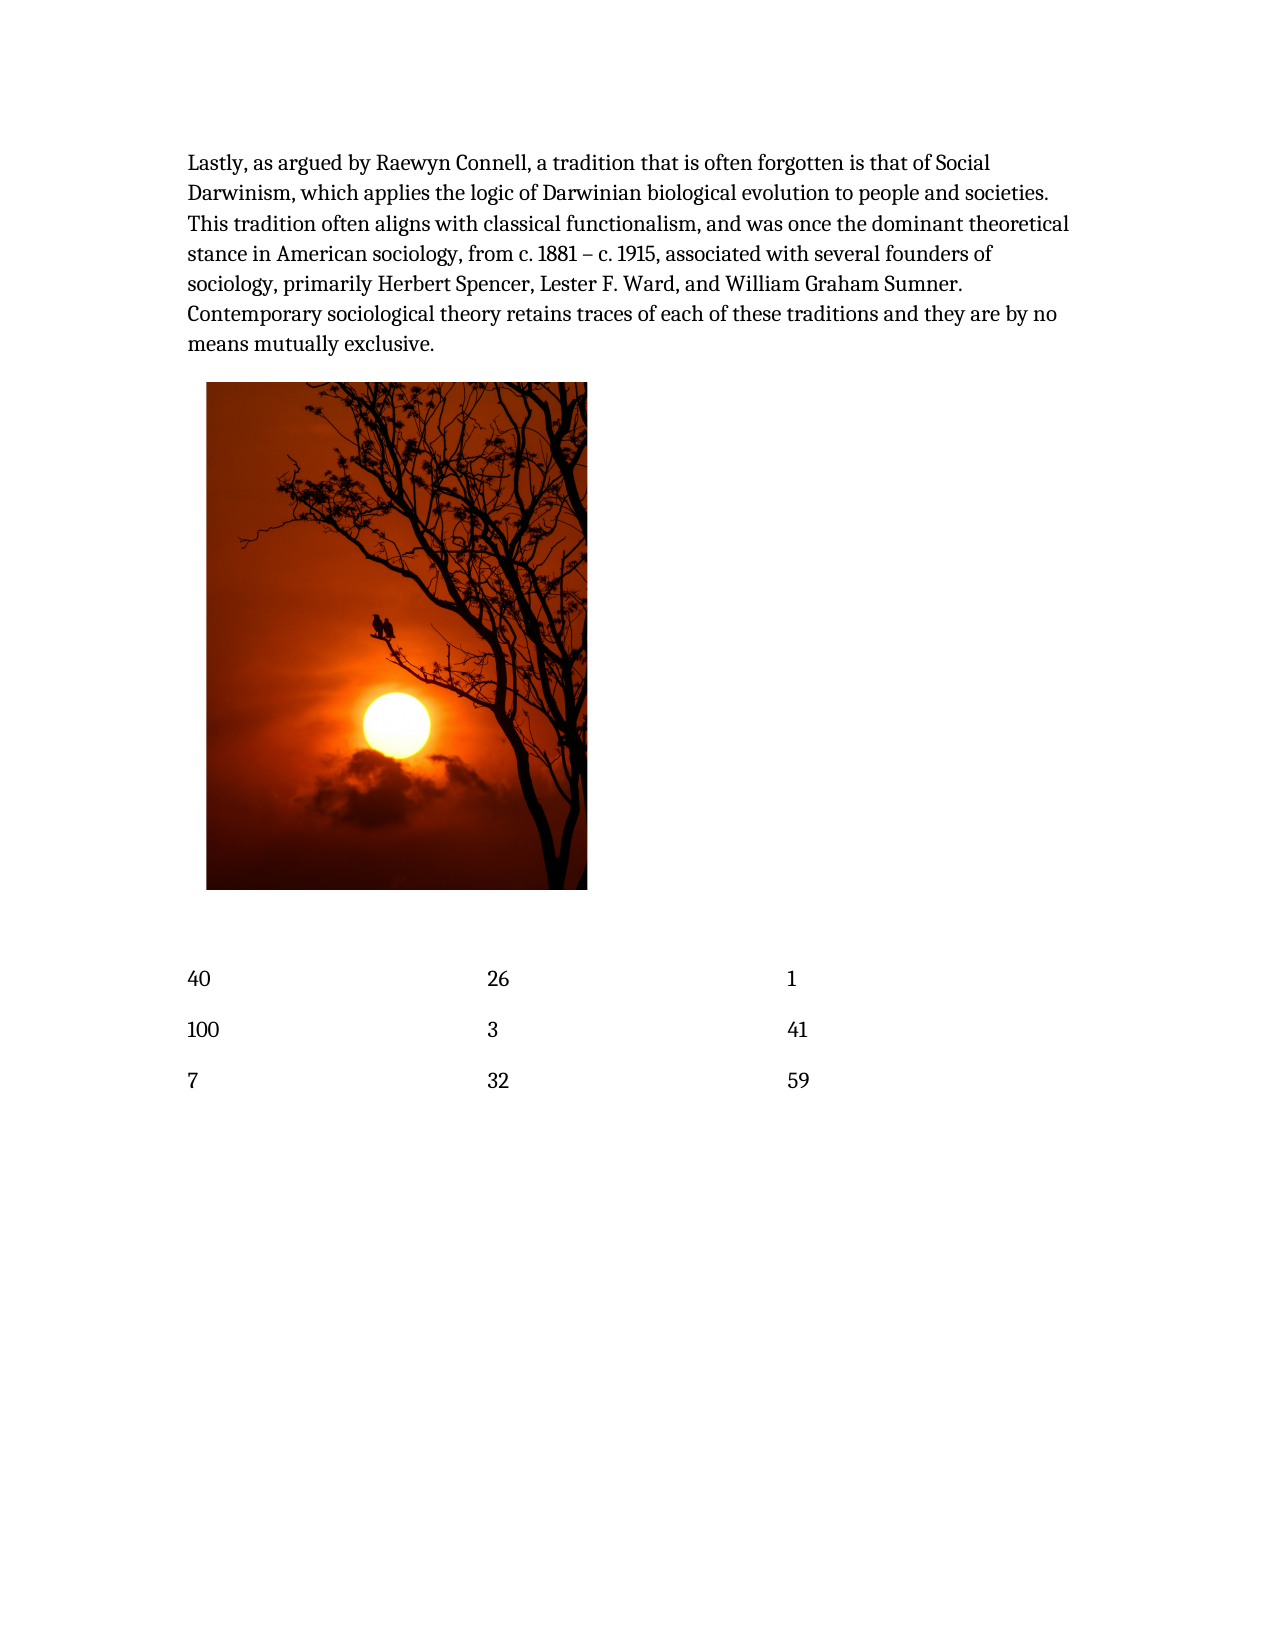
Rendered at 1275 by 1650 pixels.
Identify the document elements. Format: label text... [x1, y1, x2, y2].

table_cell 7 [176, 1068, 476, 1119]
table_header 26 [476, 966, 776, 1017]
text Lastly, as argued by Raewyn Connell, a tradition that is often forgotten is that of Social Darwinism, which applies the logic of Darwinian biological evolution to people and societies. This tradition often aligns with classical functionalism, and was once the dominant theoretical stance in American sociology, from c. 1881 – c. 1915, associated with several founders of sociology, primarily Herbert Spencer, Lester F. Ward, and William Graham Sumner. Contemporary sociological theory retains traces of each of these traditions and they are by no means mutually exclusive. [187, 150, 1087, 358]
table_cell 100 [176, 1017, 476, 1068]
table_cell 32 [476, 1068, 776, 1119]
table_cell 41 [776, 1017, 1076, 1068]
table_cell 3 [476, 1017, 776, 1068]
table_header 40 [176, 966, 476, 1017]
picture [206, 382, 588, 890]
table_header 1 [776, 966, 1076, 1017]
table_cell 59 [776, 1068, 1076, 1119]
